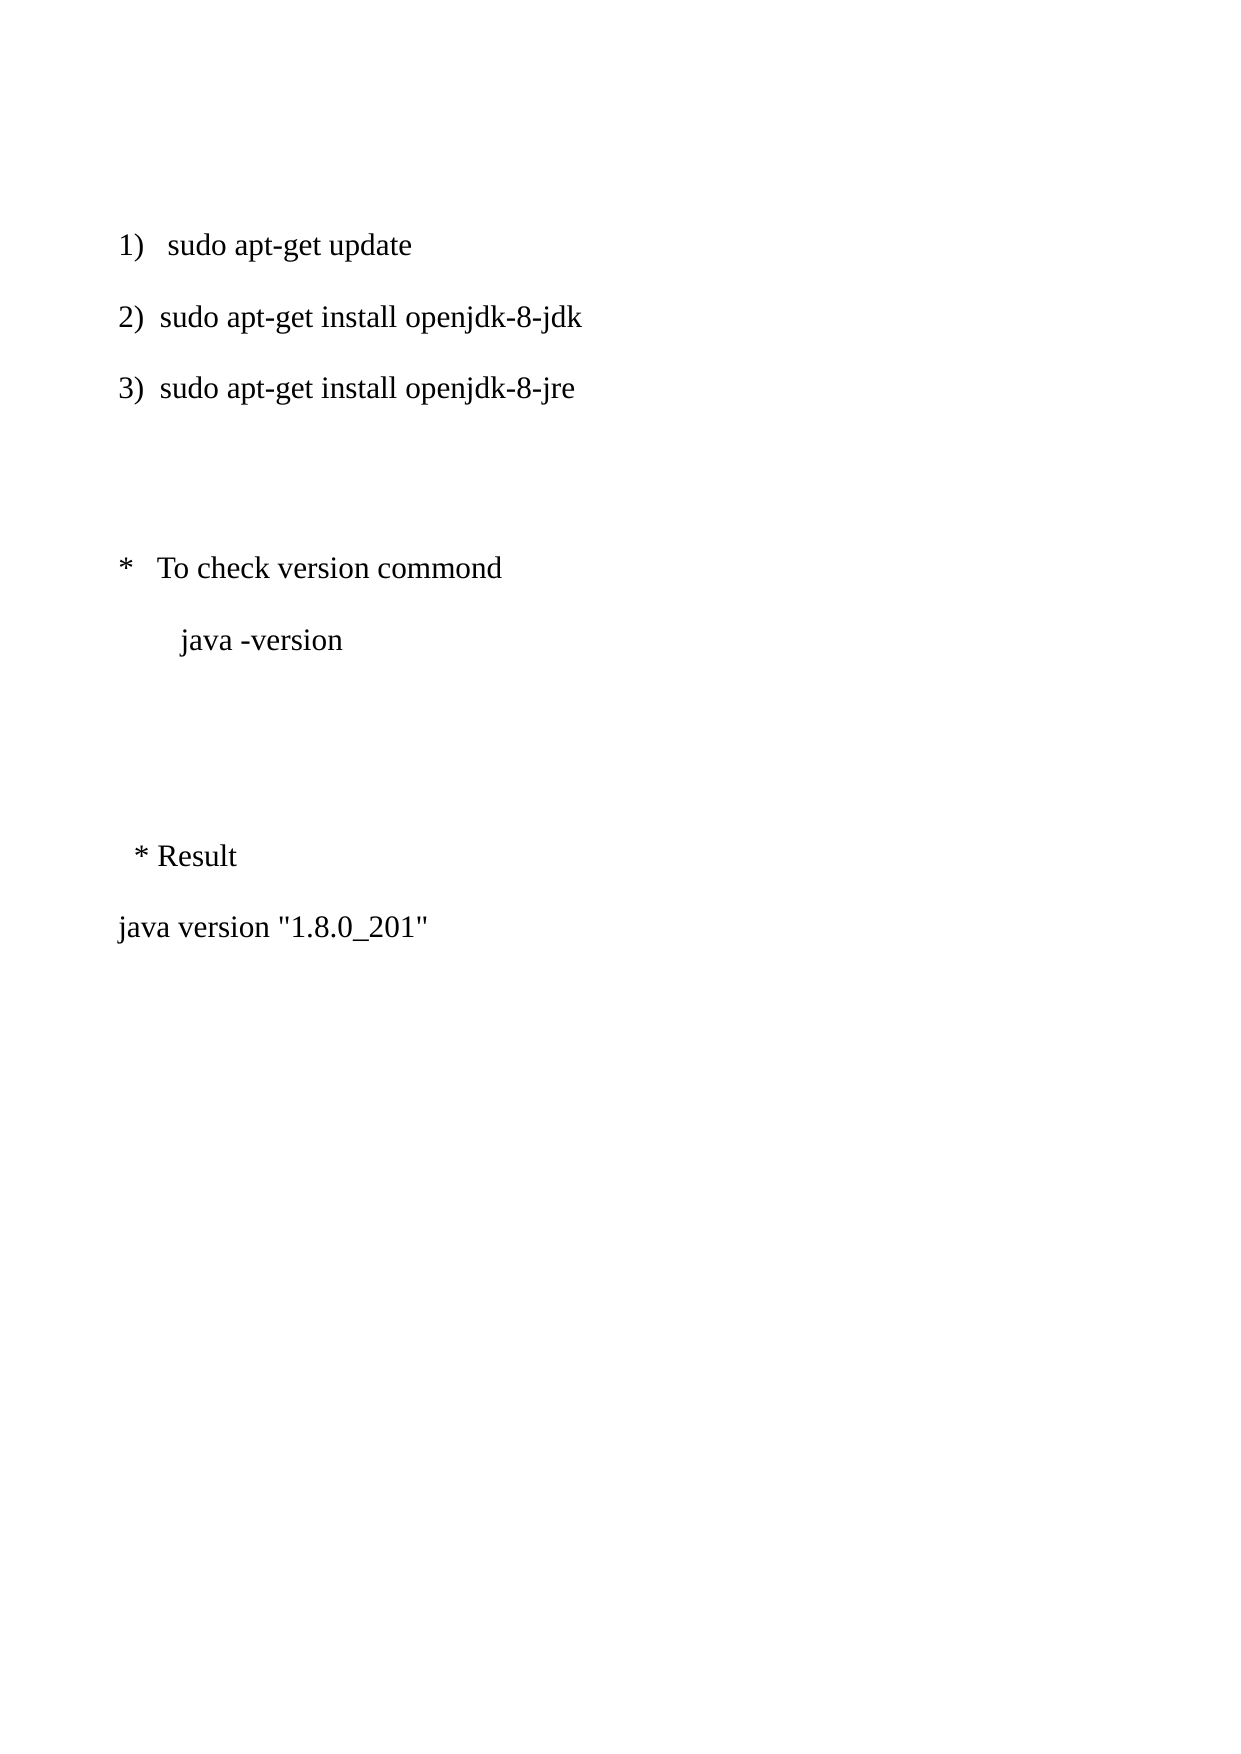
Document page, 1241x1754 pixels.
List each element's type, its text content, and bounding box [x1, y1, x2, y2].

text * Result [118, 837, 1122, 873]
text 3) sudo apt-get install openjdk-8-jre [118, 370, 1122, 406]
text * To check version commond [118, 549, 1122, 585]
text java version "1.8.0_201" [118, 909, 1122, 945]
text java -version [118, 621, 1122, 657]
text 1) sudo apt-get update [118, 226, 1122, 262]
text 2) sudo apt-get install openjdk-8-jdk [118, 298, 1122, 334]
